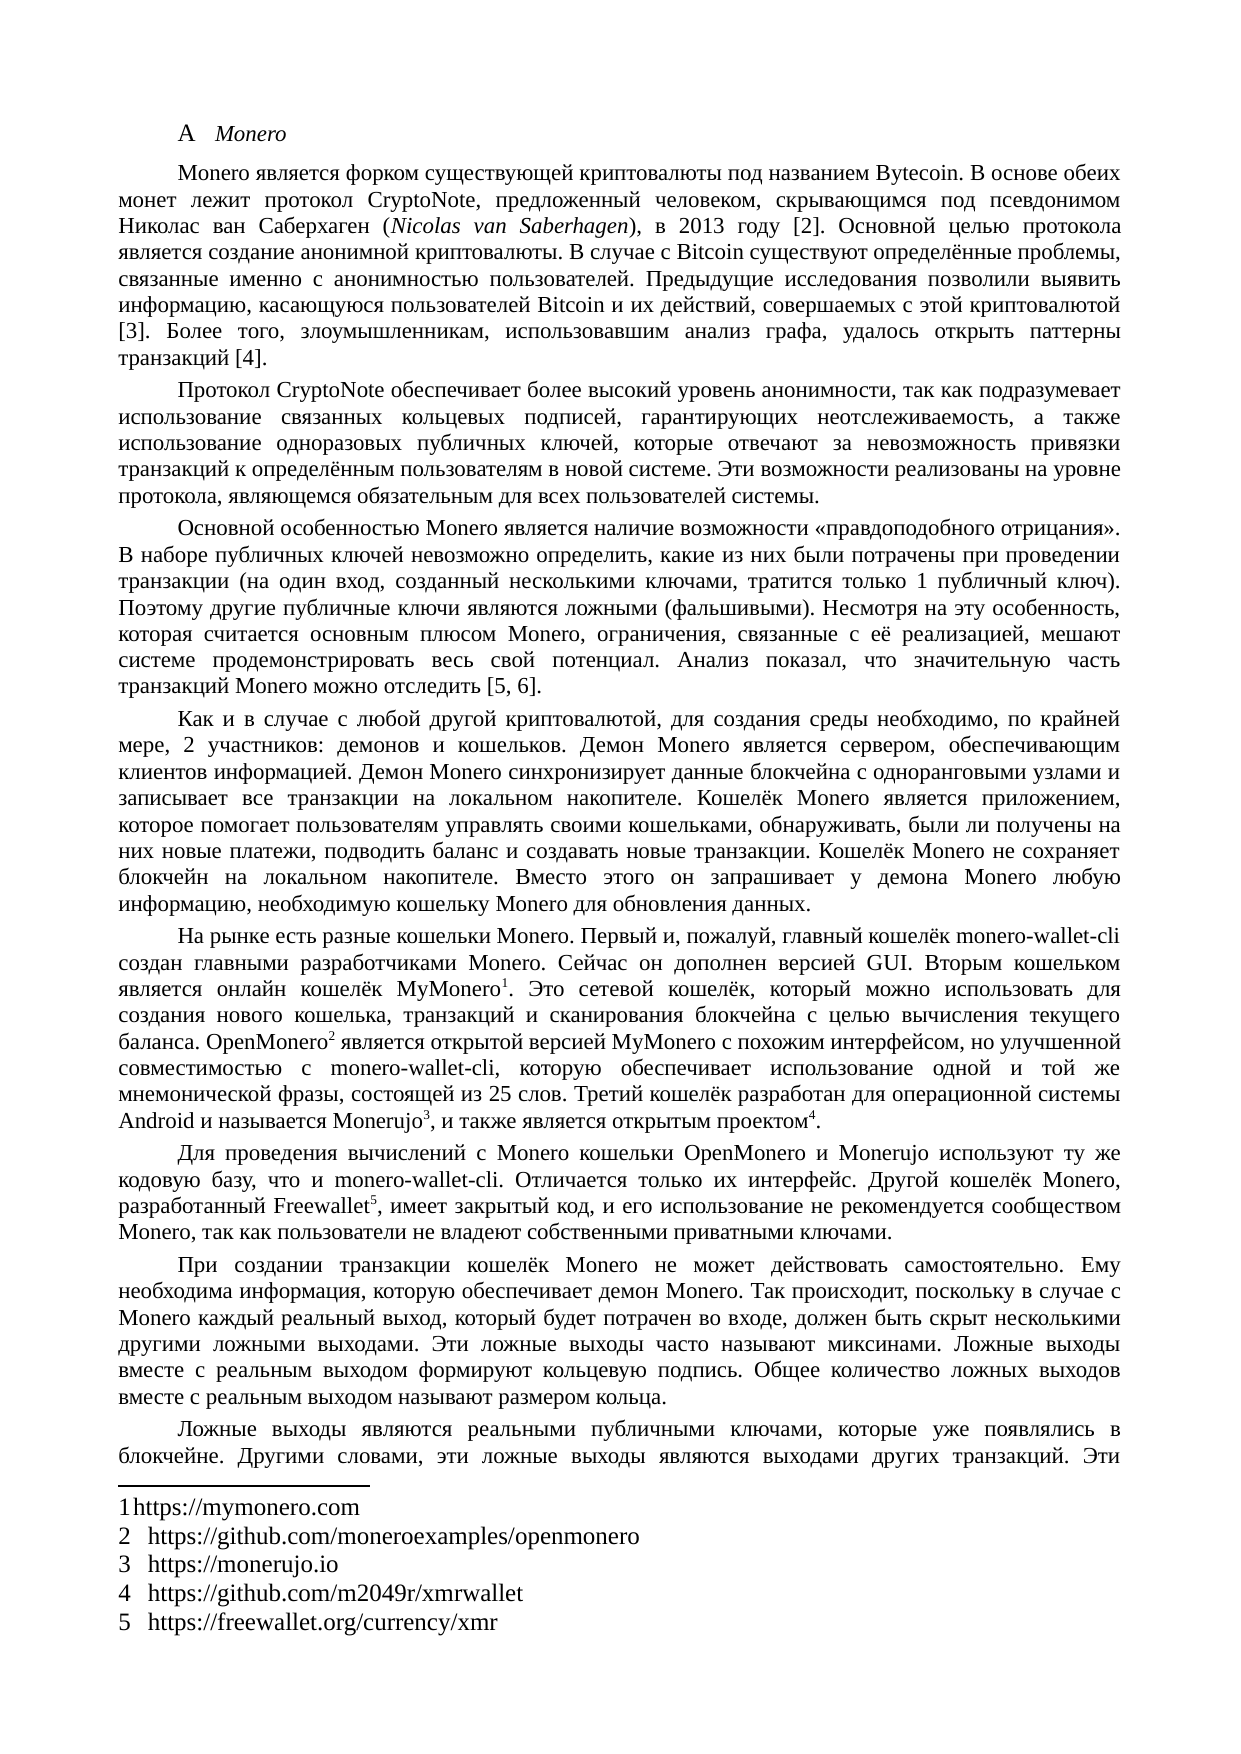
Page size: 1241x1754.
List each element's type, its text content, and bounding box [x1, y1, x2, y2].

list https://github.com/m2049r/xmrwallet [118, 1578, 1122, 1607]
list Monero [177, 118, 1122, 147]
text При создании транзакции кошелёк Monero не может действовать самостоятельно. Ему необходима информация, которую обеспечивает демон Monero. Так происходит, поскольку в случае с Monero каждый реальный выход, который будет потрачен во входе, должен быть скрыт несколькими другими ложными выходами. Эти ложные выходы часто называют миксинами. Ложные выходы вместе с реальным выходом формируют кольцевую подпись. Общее количество ложных выходов вместе с реальным выходом называют размером кольца. [118, 1251, 1122, 1409]
text Основной особенностью Monero является наличие возможности «правдоподобного отрицания». В наборе публичных ключей невозможно определить, какие из них были потрачены при проведении транзакции (на один вход, созданный несколькими ключами, тратится только 1 публичный ключ). Поэтому другие публичные ключи являются ложными (фальшивыми). Несмотря на эту особенность, которая считается основным плюсом Monero, ограничения, связанные с её реализацией, мешают системе продемонстрировать весь свой потенциал. Анализ показал, что значительную часть транзакций Monero можно отследить [5, 6]. [118, 514, 1122, 699]
text Для проведения вычислений с Monero кошельки OpenMonero и Monerujo используют ту же кодовую базу, что и monero-wallet-cli. Отличается только их интерфейс. Другой кошелёк Monero, разработанный Freewallet, имеет закрытый код, и его использование не рекомендуется сообществом Monero, так как пользователи не владеют собственными приватными ключами. [118, 1139, 1122, 1245]
list https://github.com/moneroexamples/openmonero [118, 1521, 1122, 1549]
text Monero является форком существующей криптовалюты под названием Bytecoin. В основе обеих монет лежит протокол CryptoNote, предложенный человеком, скрывающимся под псевдонимом Николас ван Саберхаген (Nicolas van Saberhagen), в 2013 году [2]. Основной целью протокола является создание анонимной криптовалюты. В случае с Bitcoin существуют определённые проблемы, связанные именно с анонимностью пользователей. Предыдущие исследования позволили выявить информацию, касающуюся пользователей Bitcoin и их действий, совершаемых с этой криптовалютой [3]. Более того, злоумышленникам, использовавшим анализ графа, удалось открыть паттерны транзакций [4]. [118, 159, 1122, 370]
text Протокол CryptoNote обеспечивает более высокий уровень анонимности, так как подразумевает использование связанных кольцевых подписей, гарантирующих неотслеживаемость, а также использование одноразовых публичных ключей, которые отвечают за невозможность привязки транзакций к определённым пользователям в новой системе. Эти возможности реализованы на уровне протокола, являющемся обязательным для всех пользователей системы. [118, 376, 1122, 508]
text На рынке есть разные кошельки Monero. Первый и, пожалуй, главный кошелёк monero-wallet-cli создан главными разработчиками Monero. Сейчас он дополнен версией GUI. Вторым кошельком является онлайн кошелёк MyMonero. Это сетевой кошелёк, который можно использовать для создания нового кошелька, транзакций и сканирования блокчейна с целью вычисления текущего баланса. OpenMonero является открытой версией MyMonero с похожим интерфейсом, но улучшенной совместимостью с monero-wallet-cli, которую обеспечивает использование одной и той же мнемонической фразы, состоящей из 25 слов. Третий кошелёк разработан для операционной системы Android и называется Monerujo, и также является открытым проектом. [118, 922, 1122, 1133]
text Ложные выходы являются реальными публичными ключами, которые уже появлялись в блокчейне. Другими словами, эти ложные выходы являются выходами других транзакций. Эти [118, 1415, 1122, 1468]
list https://monerujo.io [118, 1549, 1122, 1578]
list https://freewallet.org/currency/xmr [118, 1607, 1122, 1636]
list https://mymonero.com [118, 1492, 1122, 1521]
text Как и в случае с любой другой криптовалютой, для создания среды необходимо, по крайней мере, 2 участников: демонов и кошельков. Демон Monero является сервером, обеспечивающим клиентов информацией. Демон Monero синхронизирует данные блокчейна с одноранговыми узлами и записывает все транзакции на локальном накопителе. Кошелёк Monero является приложением, которое помогает пользователям управлять своими кошельками, обнаруживать, были ли получены на них новые платежи, подводить баланс и создавать новые транзакции. Кошелёк Monero не сохраняет блокчейн на локальном накопителе. Вместо этого он запрашивает у демона Monero любую информацию, необходимую кошельку Monero для обновления данных. [118, 705, 1122, 916]
